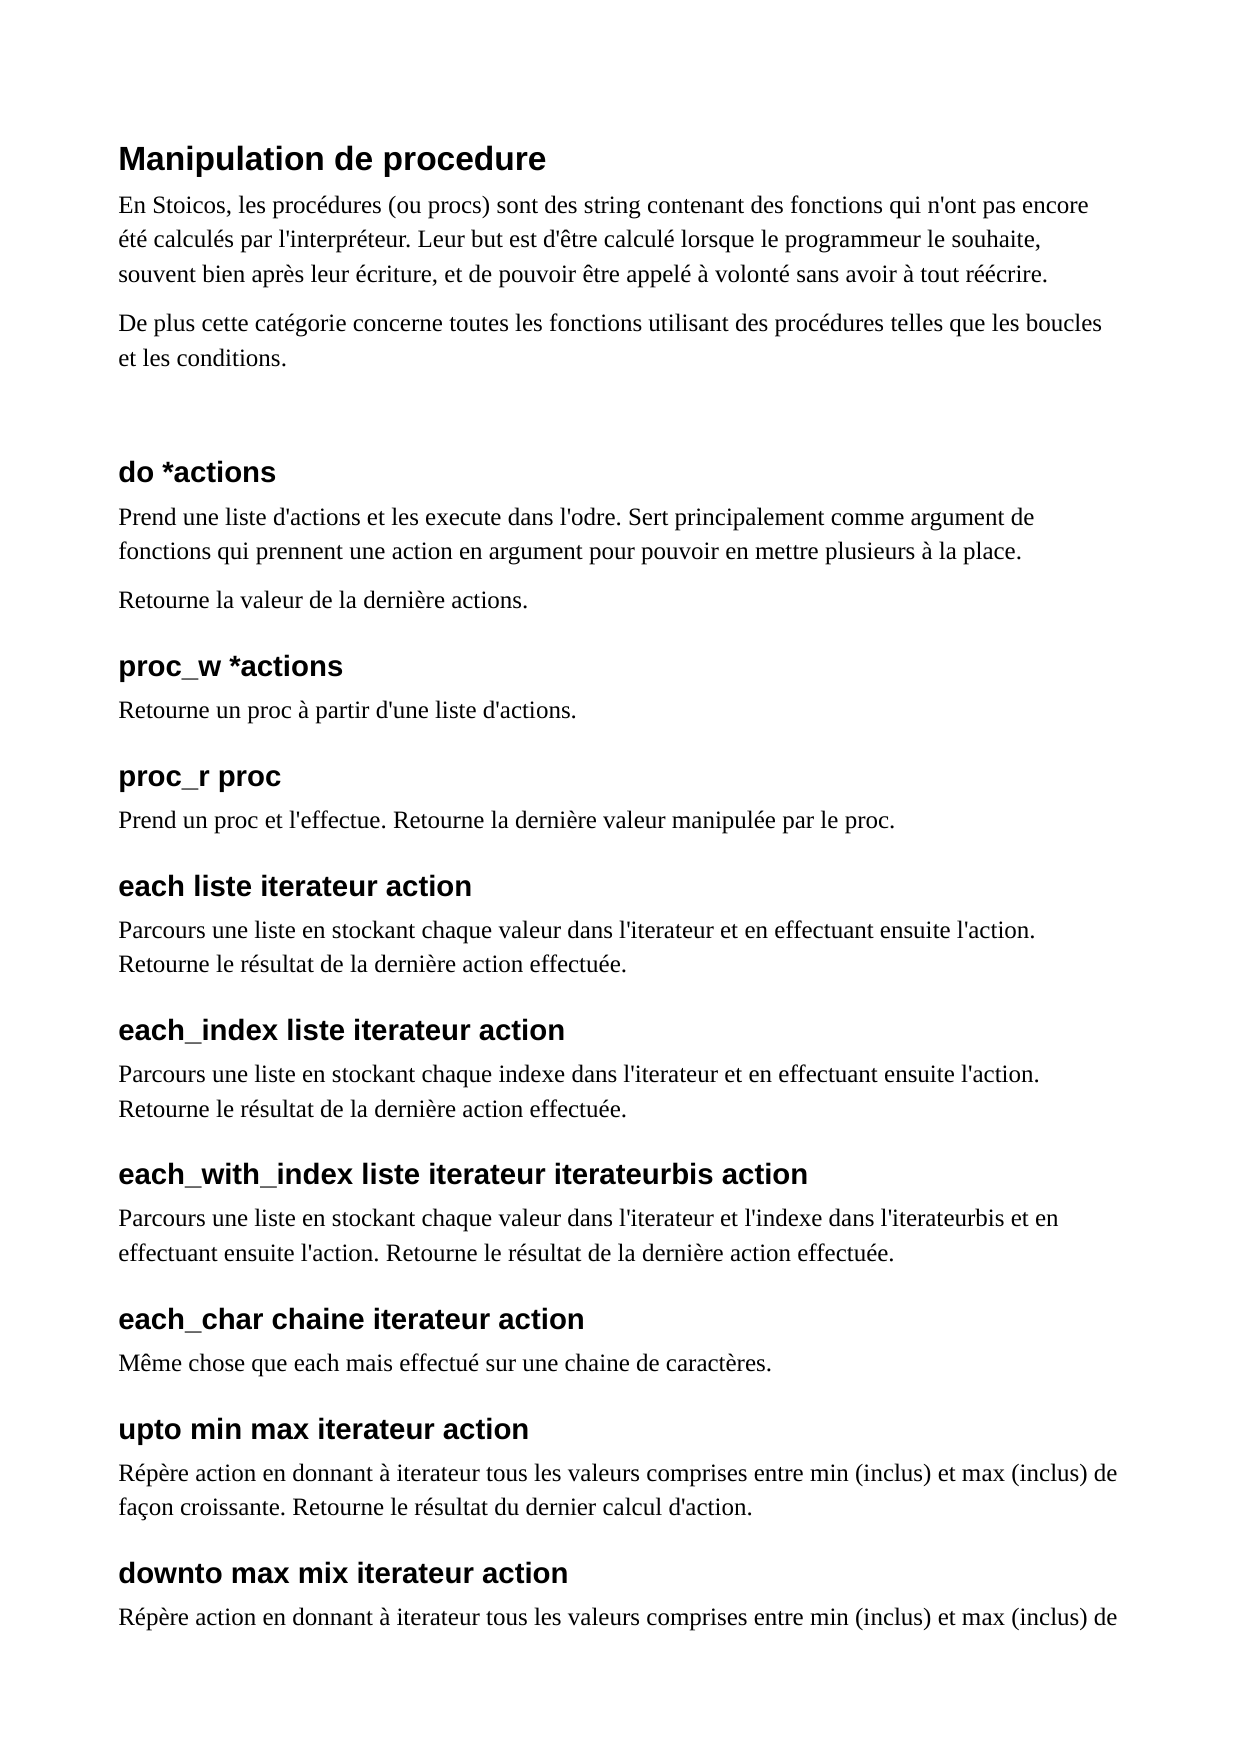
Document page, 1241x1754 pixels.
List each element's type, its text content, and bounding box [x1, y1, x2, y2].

subtitle each liste iterateur action [118, 868, 1122, 902]
subtitle proc_r proc [118, 759, 1122, 792]
text Prend un proc et l'effectue. Retourne la dernière valeur manipulée par le proc. [118, 805, 1122, 834]
text Parcours une liste en stockant chaque indexe dans l'iterateur et en effectuant ensuite l'action. Retourne le résultat de la dernière action effectuée. [118, 1059, 1122, 1122]
text Parcours une liste en stockant chaque valeur dans l'iterateur et en effectuant ensuite l'action. Retourne le résultat de la dernière action effectuée. [118, 915, 1122, 978]
text En Stoicos, les procédures (ou procs) sont des string contenant des fonctions qui n'ont pas encore été calculés par l'interpréteur. Leur but est d'être calculé lorsque le programmeur le souhaite, souvent bien après leur écriture, et de pouvoir être appelé à volonté sans avoir à tout réécrire. [118, 190, 1122, 288]
subtitle each_with_index liste iterateur iterateurbis action [118, 1157, 1122, 1191]
subtitle do *actions [118, 455, 1122, 489]
subtitle each_index liste iterateur action [118, 1013, 1122, 1047]
text Répère action en donnant à iterateur tous les valeurs comprises entre min (inclus) et max (inclus) de façon croissante. Retourne le résultat du dernier calcul d'action. [118, 1458, 1122, 1521]
text Répère action en donnant à iterateur tous les valeurs comprises entre min (inclus) et max (inclus) de [118, 1602, 1122, 1631]
subtitle each_char chaine iterateur action [118, 1302, 1122, 1335]
text Prend une liste d'actions et les execute dans l'odre. Sert principalement comme argument de fonctions qui prennent une action en argument pour pouvoir en mettre plusieurs à la place. [118, 502, 1122, 565]
text Même chose que each mais effectué sur une chaine de caractères. [118, 1348, 1122, 1377]
text Parcours une liste en stockant chaque valeur dans l'iterateur et l'indexe dans l'iterateurbis et en effectuant ensuite l'action. Retourne le résultat de la dernière action effectuée. [118, 1203, 1122, 1267]
text De plus cette catégorie concerne toutes les fonctions utilisant des procédures telles que les boucles et les conditions. [118, 308, 1122, 371]
text Retourne la valeur de la dernière actions. [118, 585, 1122, 614]
text Retourne un proc à partir d'une liste d'actions. [118, 695, 1122, 724]
subtitle downto max mix iterateur action [118, 1556, 1122, 1590]
subtitle proc_w *actions [118, 649, 1122, 682]
subtitle Manipulation de procedure [118, 139, 1122, 178]
subtitle upto min max iterateur action [118, 1412, 1122, 1445]
